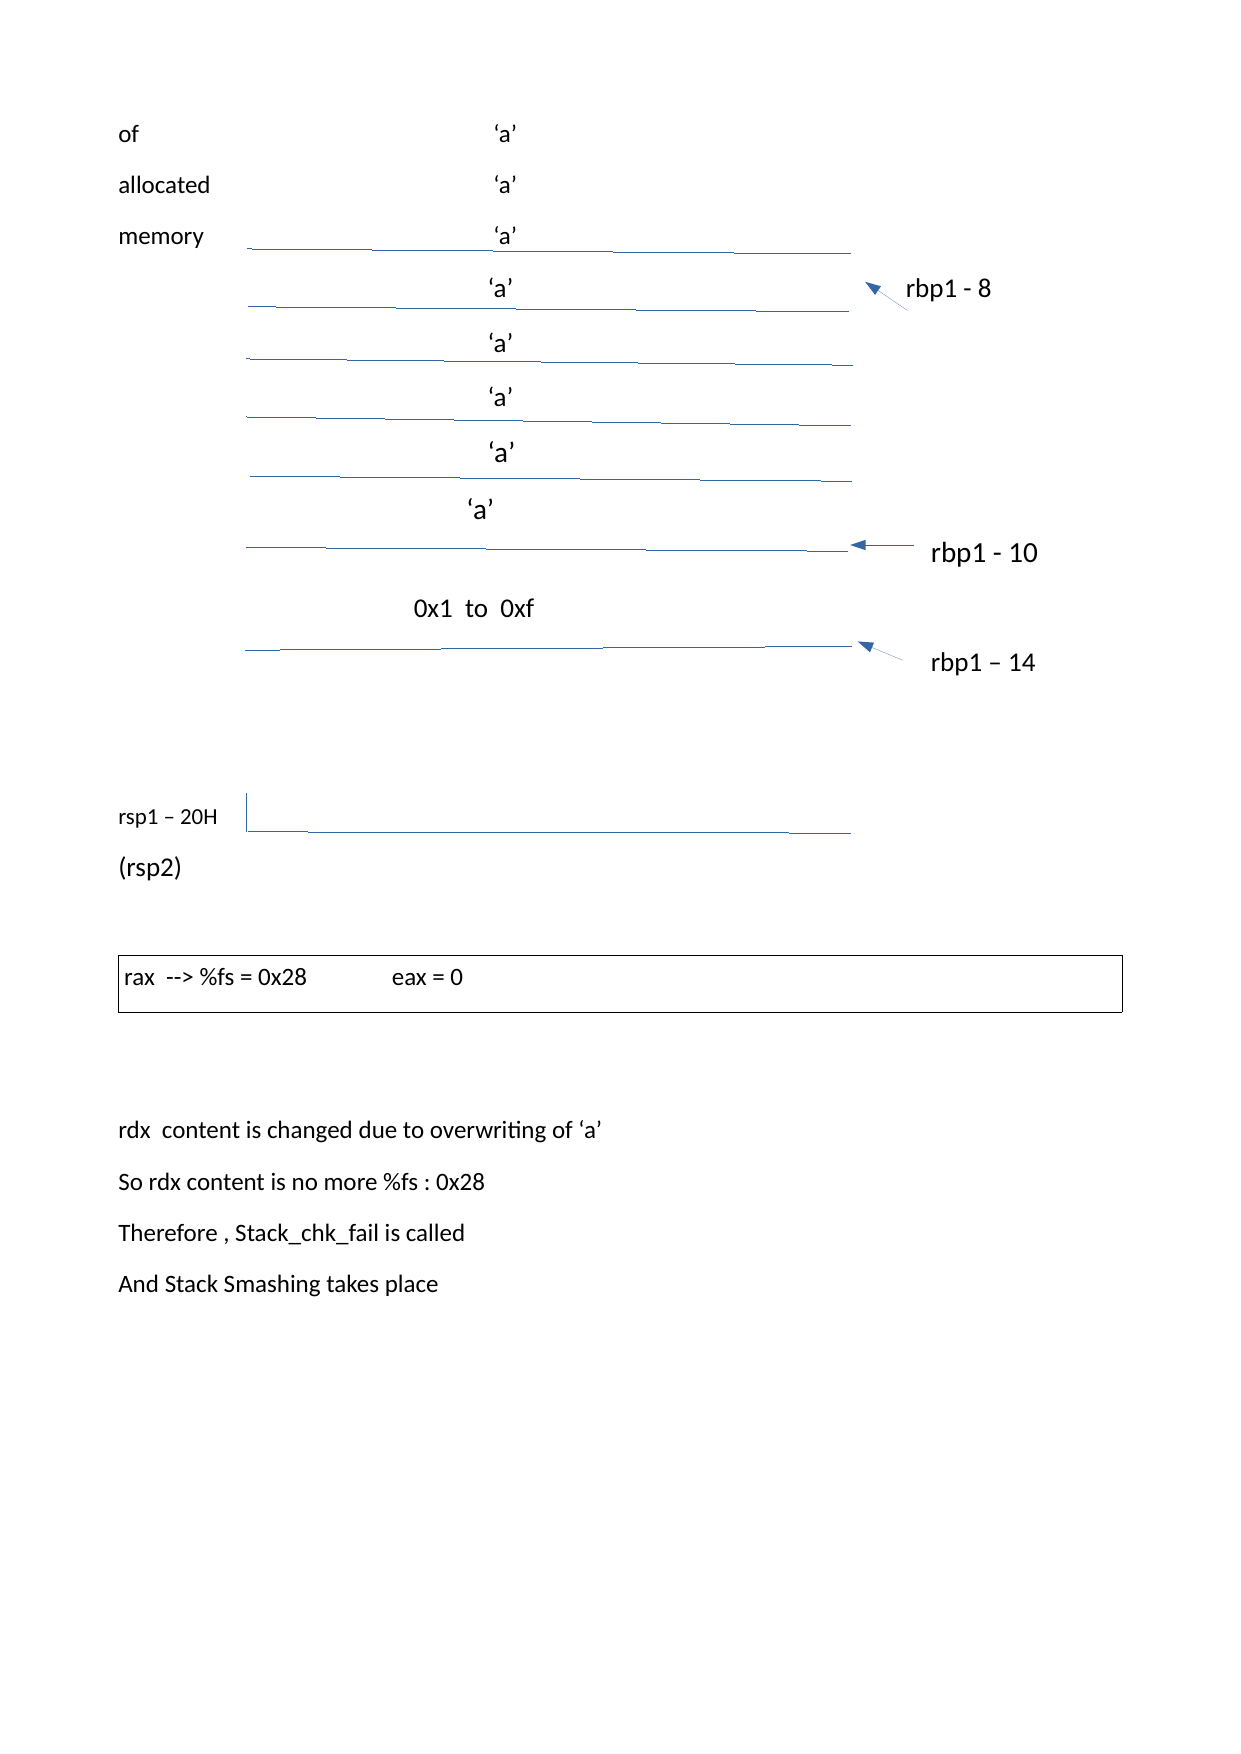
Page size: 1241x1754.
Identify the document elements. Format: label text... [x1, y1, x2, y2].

text [247, 802, 1122, 830]
table_header rax --> %fs = 0x28 eax = 0 [119, 956, 1122, 1012]
text memory ‘a’ [118, 220, 1122, 251]
text ‘a’ rbp1 - 10 [118, 491, 1122, 570]
text So rdx content is no more %fs : 0x28 [118, 1166, 1122, 1196]
text rsp1 – 20H [118, 802, 246, 830]
text rdx content is changed due to overwriting of ‘a’ [118, 1114, 1122, 1145]
text ‘a’ [118, 434, 1122, 470]
text ‘a’ [118, 380, 1122, 413]
text 0x1 to 0xf [118, 591, 1122, 624]
text And Stack Smashing takes place [118, 1268, 1122, 1298]
text ‘a’ [118, 326, 1122, 359]
text Therefore , Stack_chk_fail is called [118, 1217, 1122, 1247]
text allocated ‘a’ [118, 169, 1122, 200]
text rbp1 – 14 [118, 646, 1122, 678]
text ‘a’ rbp1 - 8 [118, 272, 1122, 304]
text (rsp2) [118, 850, 1122, 883]
text of ‘a’ [118, 118, 1122, 149]
